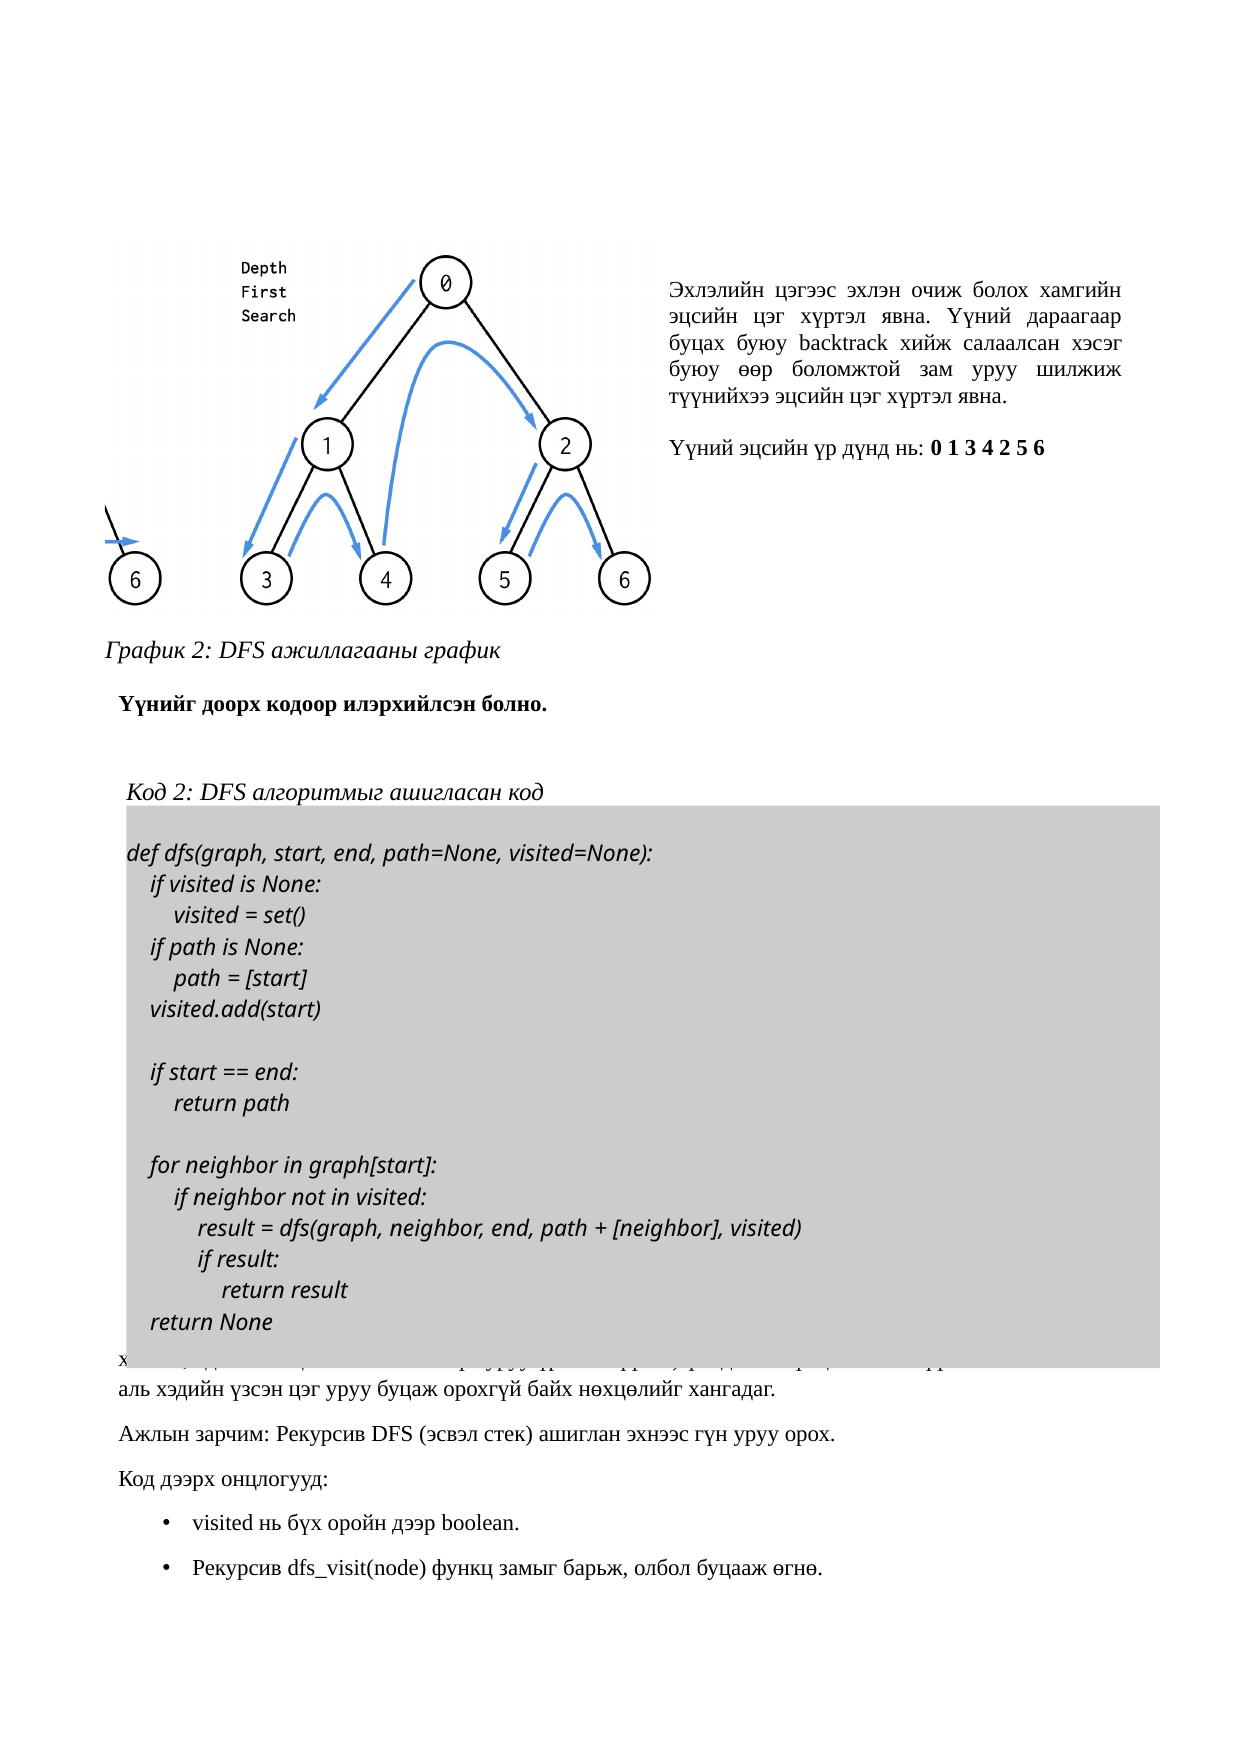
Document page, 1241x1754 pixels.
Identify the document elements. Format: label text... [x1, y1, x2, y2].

text Ажлын зарчим: Рекурсив DFS (эсвэл стек) ашиглан эхнээс гүн уруу орох. [118, 1420, 1122, 1446]
text Эхлэлийн цэгээс эхлэн очиж болох хамгийн эцсийн цэг хүртэл явна. Үүний дараагаар буцах буюу backtrack хийж салаалсан хэсэг буюу өөр боломжтой зам уруу шилжиж түүнийхээ эцсийн цэг хүртэл явна. [669, 276, 1122, 408]
list Рекурсив dfs_visit(node) функц замыг барьж, олбол буцааж өгнө. [162, 1554, 1122, 1581]
text Код дээрх онцлогууд: [118, 1464, 1122, 1491]
text Энэ нь DFS-ийн гол зарчим болох хамгийн сүүлд орсон цэгийг түрүүлж судлах (өөрөөр хэлбэл, одоогийн цэгээс хамгийн гүн уруу үргэлжлүүлэх) үйлдлийг гүйцэтгэнэ. Сүүлчийн шалгалт нь аль хэдийн үзсэн цэг уруу буцаж орохгүй байх нөхцөлийг хангадаг. [118, 1314, 1122, 1401]
text Үүнийг доорх кодоор илэрхийлсэн болно. [118, 690, 1122, 716]
text Үүний эцсийн үр дүнд нь: 0 1 3 4 2 5 6 [669, 434, 1122, 461]
picture [643, 233, 669, 623]
text Код 2: DFS алгоритмыг ашигласан код [126, 777, 1160, 805]
text График 2: DFS ажиллагааны график [105, 234, 669, 663]
list visited нь бүх оройн дээр boolean. [162, 1509, 1122, 1536]
